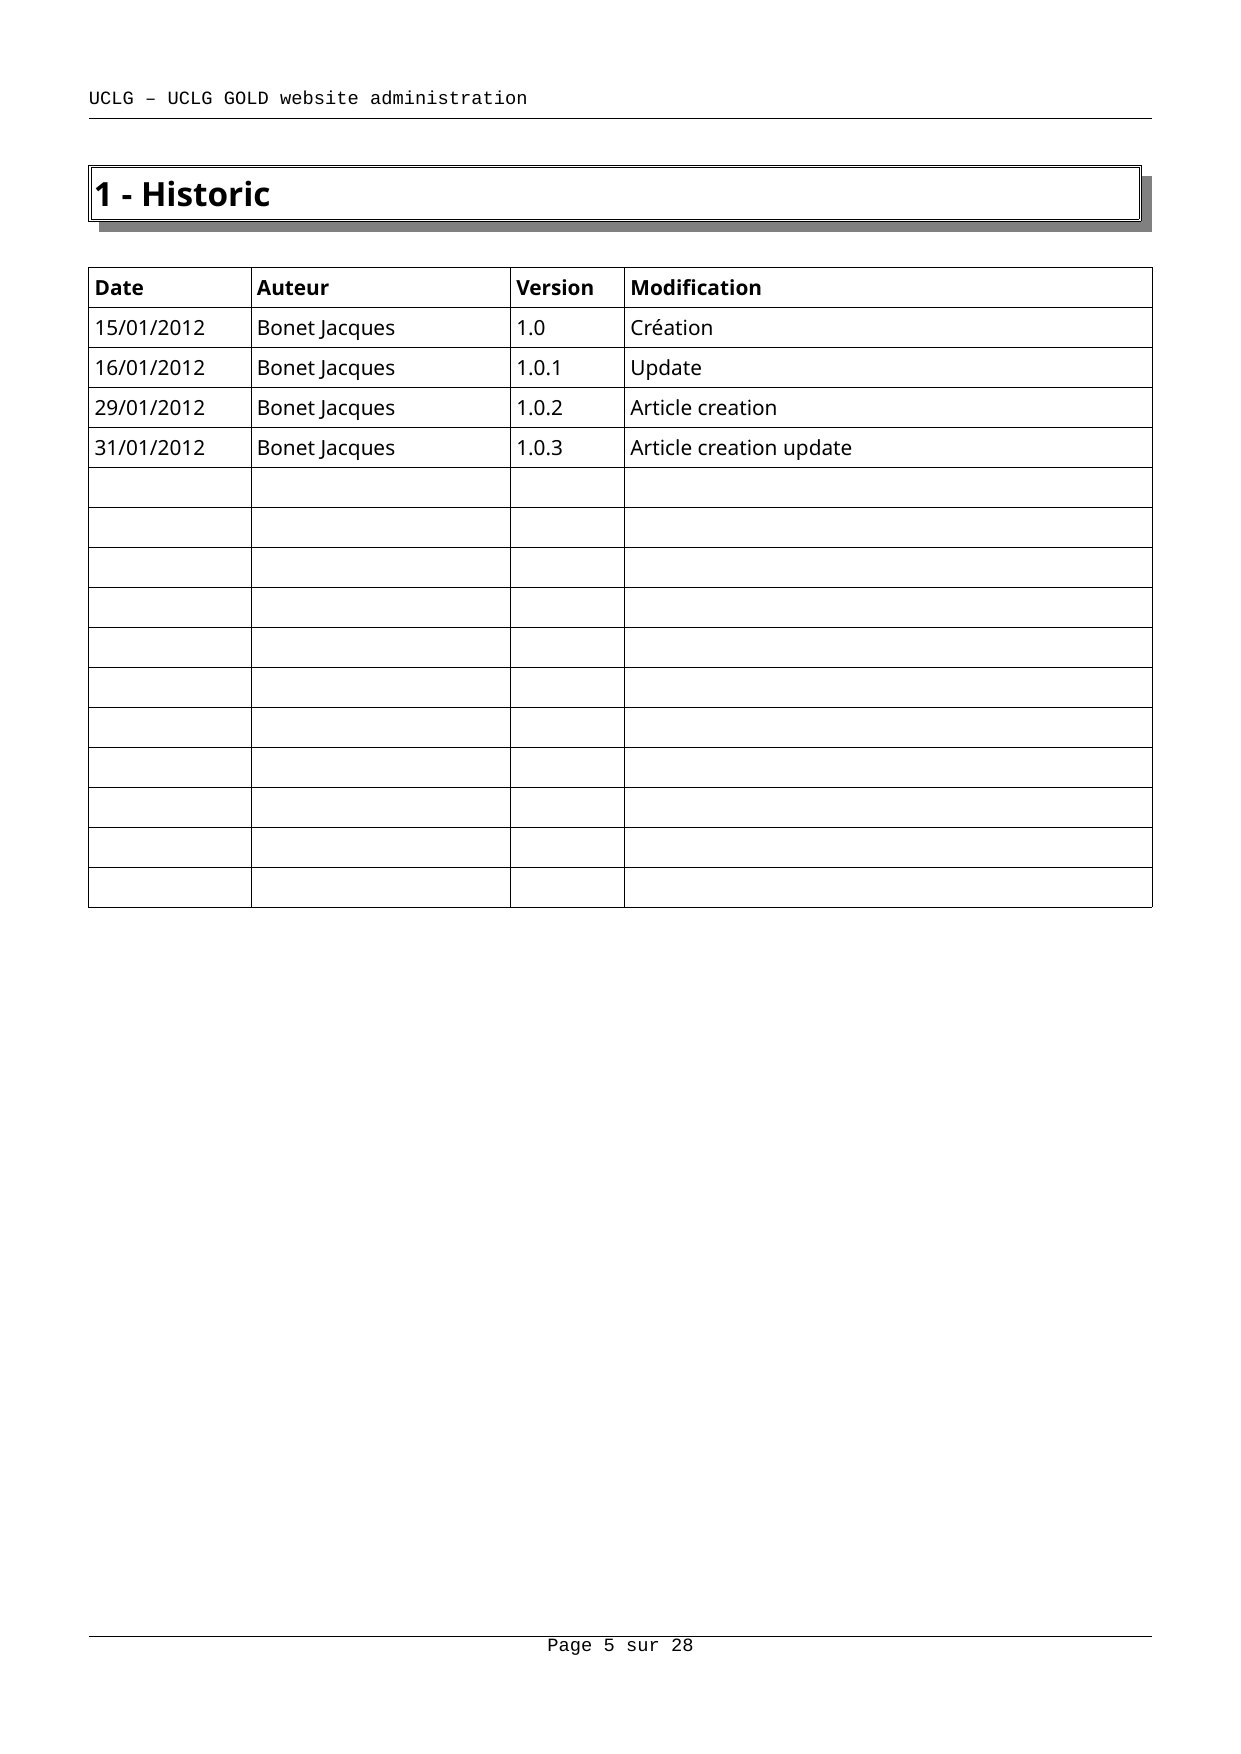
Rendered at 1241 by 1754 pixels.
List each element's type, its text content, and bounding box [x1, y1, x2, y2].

table_cell [89, 868, 251, 907]
table_cell [511, 788, 624, 827]
table_cell [252, 628, 510, 667]
table_cell [511, 828, 624, 867]
table_cell [252, 868, 510, 907]
table_cell [89, 468, 251, 507]
table_cell [511, 868, 624, 907]
table_cell 31/01/2012 [89, 428, 251, 467]
table_cell Bonet Jacques [252, 428, 510, 467]
table_cell [252, 468, 510, 507]
table_cell [511, 468, 624, 507]
table_cell [252, 828, 510, 867]
table_cell 1.0.3 [511, 428, 624, 467]
table_cell [625, 828, 1152, 867]
subtitle Historic [89, 166, 1141, 221]
table_cell [252, 508, 510, 547]
table_cell 16/01/2012 [89, 348, 251, 387]
table_cell [625, 628, 1152, 667]
table_cell [89, 828, 251, 867]
table_cell [511, 588, 624, 627]
table_cell 1.0.1 [511, 348, 624, 387]
table_cell [625, 508, 1152, 547]
table_cell [252, 748, 510, 787]
table_cell Update [625, 348, 1152, 387]
table_cell [252, 548, 510, 587]
table_cell 29/01/2012 [89, 388, 251, 427]
table_cell [625, 548, 1152, 587]
table_cell [89, 508, 251, 547]
table_cell [89, 548, 251, 587]
table_cell [89, 628, 251, 667]
table_cell 15/01/2012 [89, 308, 251, 347]
table_cell Bonet Jacques [252, 388, 510, 427]
table_cell [89, 788, 251, 827]
table_cell [89, 748, 251, 787]
table_cell [511, 748, 624, 787]
table_cell [252, 588, 510, 627]
table_header Version [511, 268, 624, 307]
table_header Date [89, 268, 251, 307]
table_cell [625, 868, 1152, 907]
table_header Auteur [252, 268, 510, 307]
table_cell Création [625, 308, 1152, 347]
table_cell [625, 588, 1152, 627]
table_cell [625, 708, 1152, 747]
table_cell [625, 748, 1152, 787]
table_cell [625, 788, 1152, 827]
table_cell [252, 788, 510, 827]
table_header Modification [625, 268, 1152, 307]
table_cell 1.0 [511, 308, 624, 347]
table_cell Bonet Jacques [252, 348, 510, 387]
table_cell [89, 588, 251, 627]
table_cell [511, 708, 624, 747]
table_cell Article creation [625, 388, 1152, 427]
table_cell [625, 468, 1152, 507]
table_cell [89, 668, 251, 707]
table_cell [252, 708, 510, 747]
table_cell [511, 628, 624, 667]
table_cell Article creation update [625, 428, 1152, 467]
table_cell [511, 668, 624, 707]
table_cell [511, 548, 624, 587]
table_cell [252, 668, 510, 707]
table_cell Bonet Jacques [252, 308, 510, 347]
table_cell [625, 668, 1152, 707]
table_cell [89, 708, 251, 747]
table_cell [511, 508, 624, 547]
table_cell 1.0.2 [511, 388, 624, 427]
